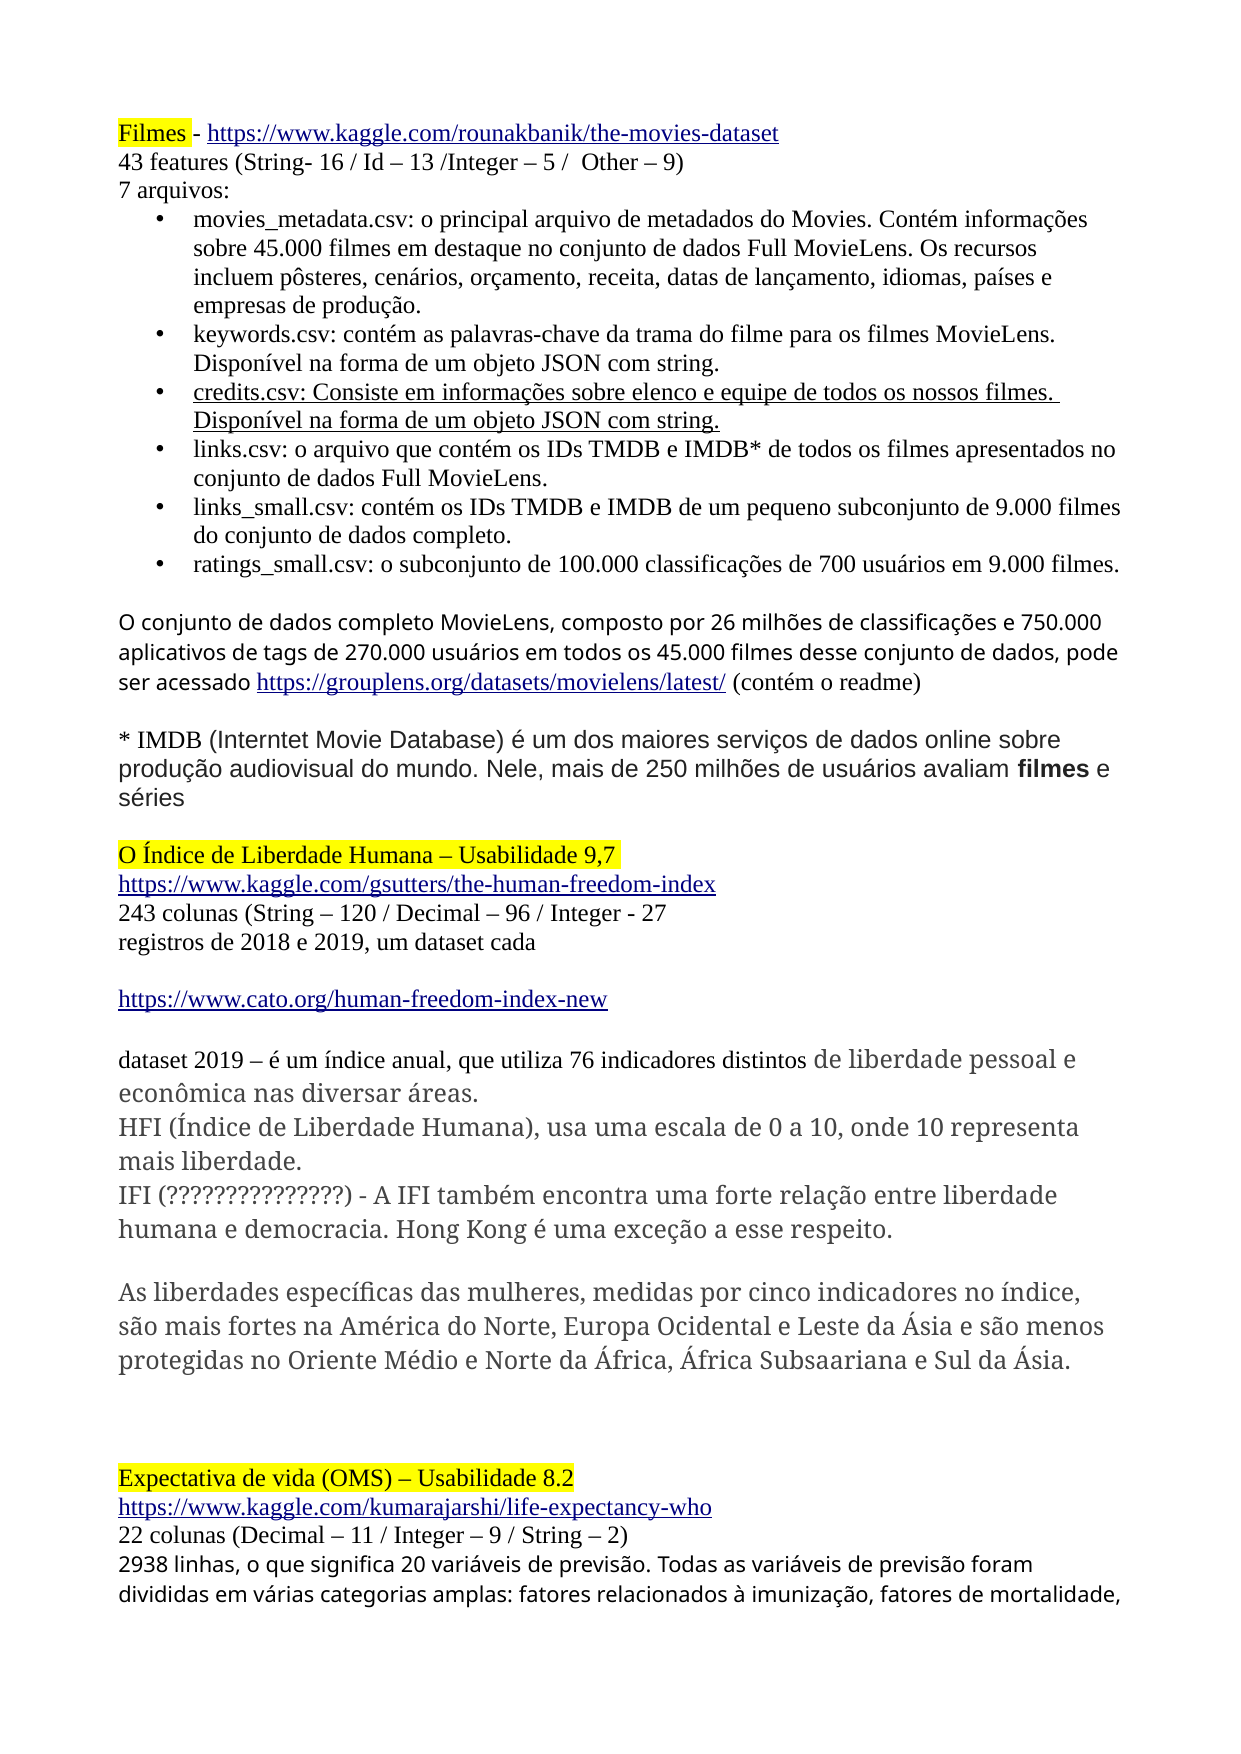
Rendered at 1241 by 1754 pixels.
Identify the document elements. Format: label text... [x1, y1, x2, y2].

text 7 arquivos: [118, 176, 1122, 204]
text 22 colunas (Decimal – 11 / Integer – 9 / String – 2) [118, 1521, 1122, 1549]
list keywords.csv: contém as palavras-chave da trama do filme para os filmes MovieLens. Disponível na forma de um objeto JSON com string. [156, 319, 1122, 377]
text O Índice de Liberdade Humana – Usabilidade 9,7 [118, 840, 1122, 869]
text 43 features (String- 16 / Id – 13 /Integer – 5 / Other – 9) [118, 147, 1122, 176]
list ratings_small.csv: o subconjunto de 100.000 classificações de 700 usuários em 9.000 filmes. [156, 549, 1122, 578]
text 243 colunas (String – 120 / Decimal – 96 / Integer - 27 [118, 898, 1122, 927]
list credits.csv: Consiste em informações sobre elenco e equipe de todos os nossos filmes. Disponível na forma de um objeto JSON com string. [156, 377, 1122, 434]
list links_small.csv: contém os IDs TMDB e IMDB de um pequeno subconjunto de 9.000 filmes do conjunto de dados completo. [156, 492, 1122, 549]
list links.csv: o arquivo que contém os IDs TMDB e IMDB* de todos os filmes apresentados no conjunto de dados Full MovieLens. [156, 434, 1122, 492]
text dataset 2019 – é um índice anual, que utiliza 76 indicadores distintos de liberdade pessoal e econômica nas diversar áreas. [118, 1042, 1122, 1110]
text 2938 linhas, o que significa 20 variáveis ​​de previsão. Todas as variáveis ​​de previsão foram divididas em várias categorias amplas: fatores relacionados à imunização, fatores de mortalidade, [118, 1549, 1122, 1609]
text Filmes - https://www.kaggle.com/rounakbanik/the-movies-dataset [118, 118, 1122, 147]
list movies_metadata.csv: o principal arquivo de metadados do Movies. Contém informações sobre 45.000 filmes em destaque no conjunto de dados Full MovieLens. Os recursos incluem pôsteres, cenários, orçamento, receita, datas de lançamento, idiomas, países e empresas de produção. [156, 204, 1122, 319]
text https://www.kaggle.com/gsutters/the-human-freedom-index [118, 869, 1122, 898]
text registros de 2018 e 2019, um dataset cada [118, 927, 1122, 955]
text IFI (???????????????) - A IFI também encontra uma forte relação entre liberdade humana e democracia. Hong Kong é uma exceção a esse respeito. [118, 1178, 1122, 1246]
text As liberdades específicas das mulheres, medidas por cinco indicadores no índice, são mais fortes na América do Norte, Europa Ocidental e Leste da Ásia e são menos protegidas no Oriente Médio e Norte da África, África Subsaariana e Sul da Ásia. [118, 1275, 1122, 1377]
text Expectativa de vida (OMS) – Usabilidade 8.2 [118, 1463, 1122, 1492]
text * IMDB (Interntet Movie Database) é um dos maiores serviços de dados online sobre produção audiovisual do mundo. Nele, mais de 250 milhões de usuários avaliam filmes e séries [118, 725, 1122, 812]
text HFI (Índice de Liberdade Humana), usa uma escala de 0 a 10, onde 10 representa mais liberdade. [118, 1110, 1122, 1178]
text https://www.kaggle.com/kumarajarshi/life-expectancy-who [118, 1492, 1122, 1521]
text O conjunto de dados completo MovieLens, composto por 26 milhões de classificações e 750.000 aplicativos de tags de 270.000 usuários em todos os 45.000 filmes desse conjunto de dados, pode ser acessado https://grouplens.org/datasets/movielens/latest/ (contém o readme) [118, 607, 1122, 696]
text https://www.cato.org/human-freedom-index-new [118, 984, 1122, 1013]
